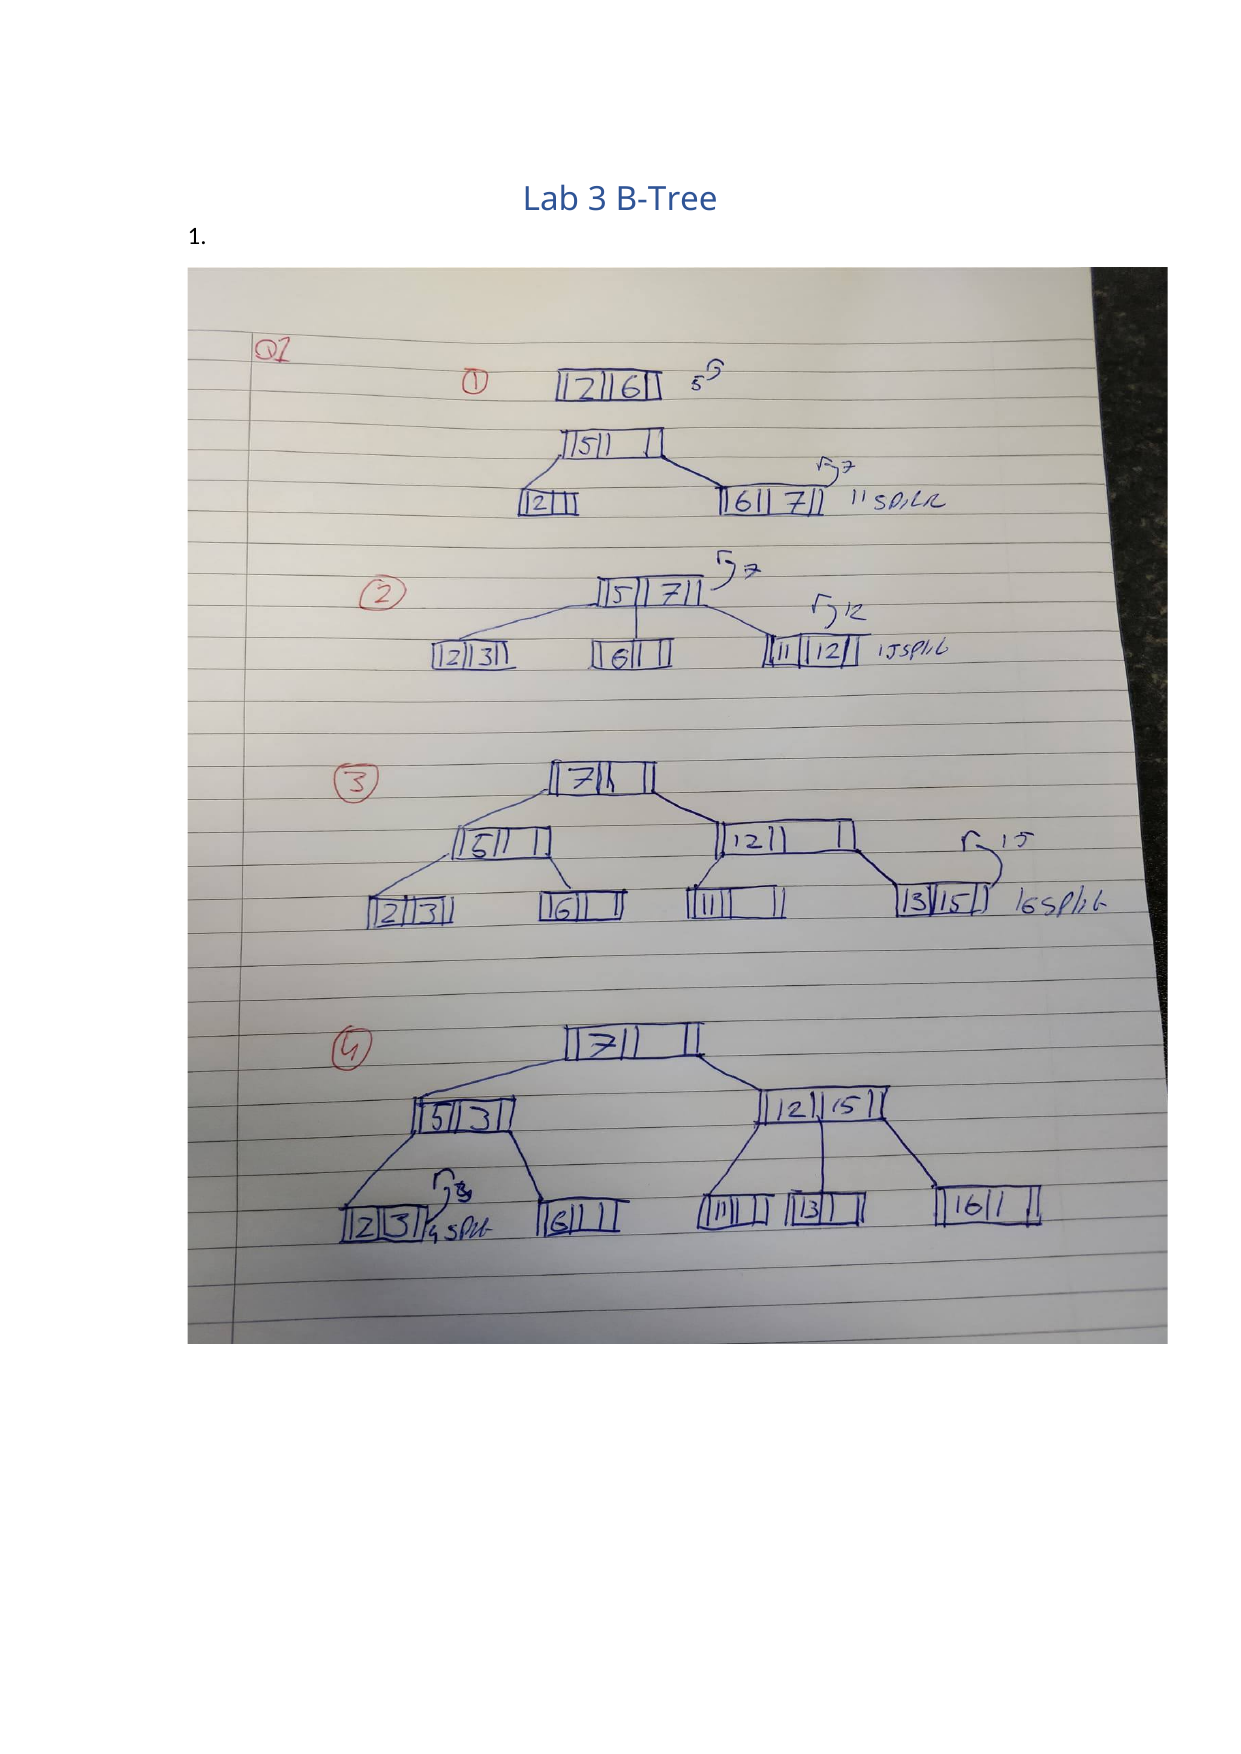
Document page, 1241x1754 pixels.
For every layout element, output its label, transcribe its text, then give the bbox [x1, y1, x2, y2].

subtitle Lab 3 B-Tree [150, 175, 1090, 220]
